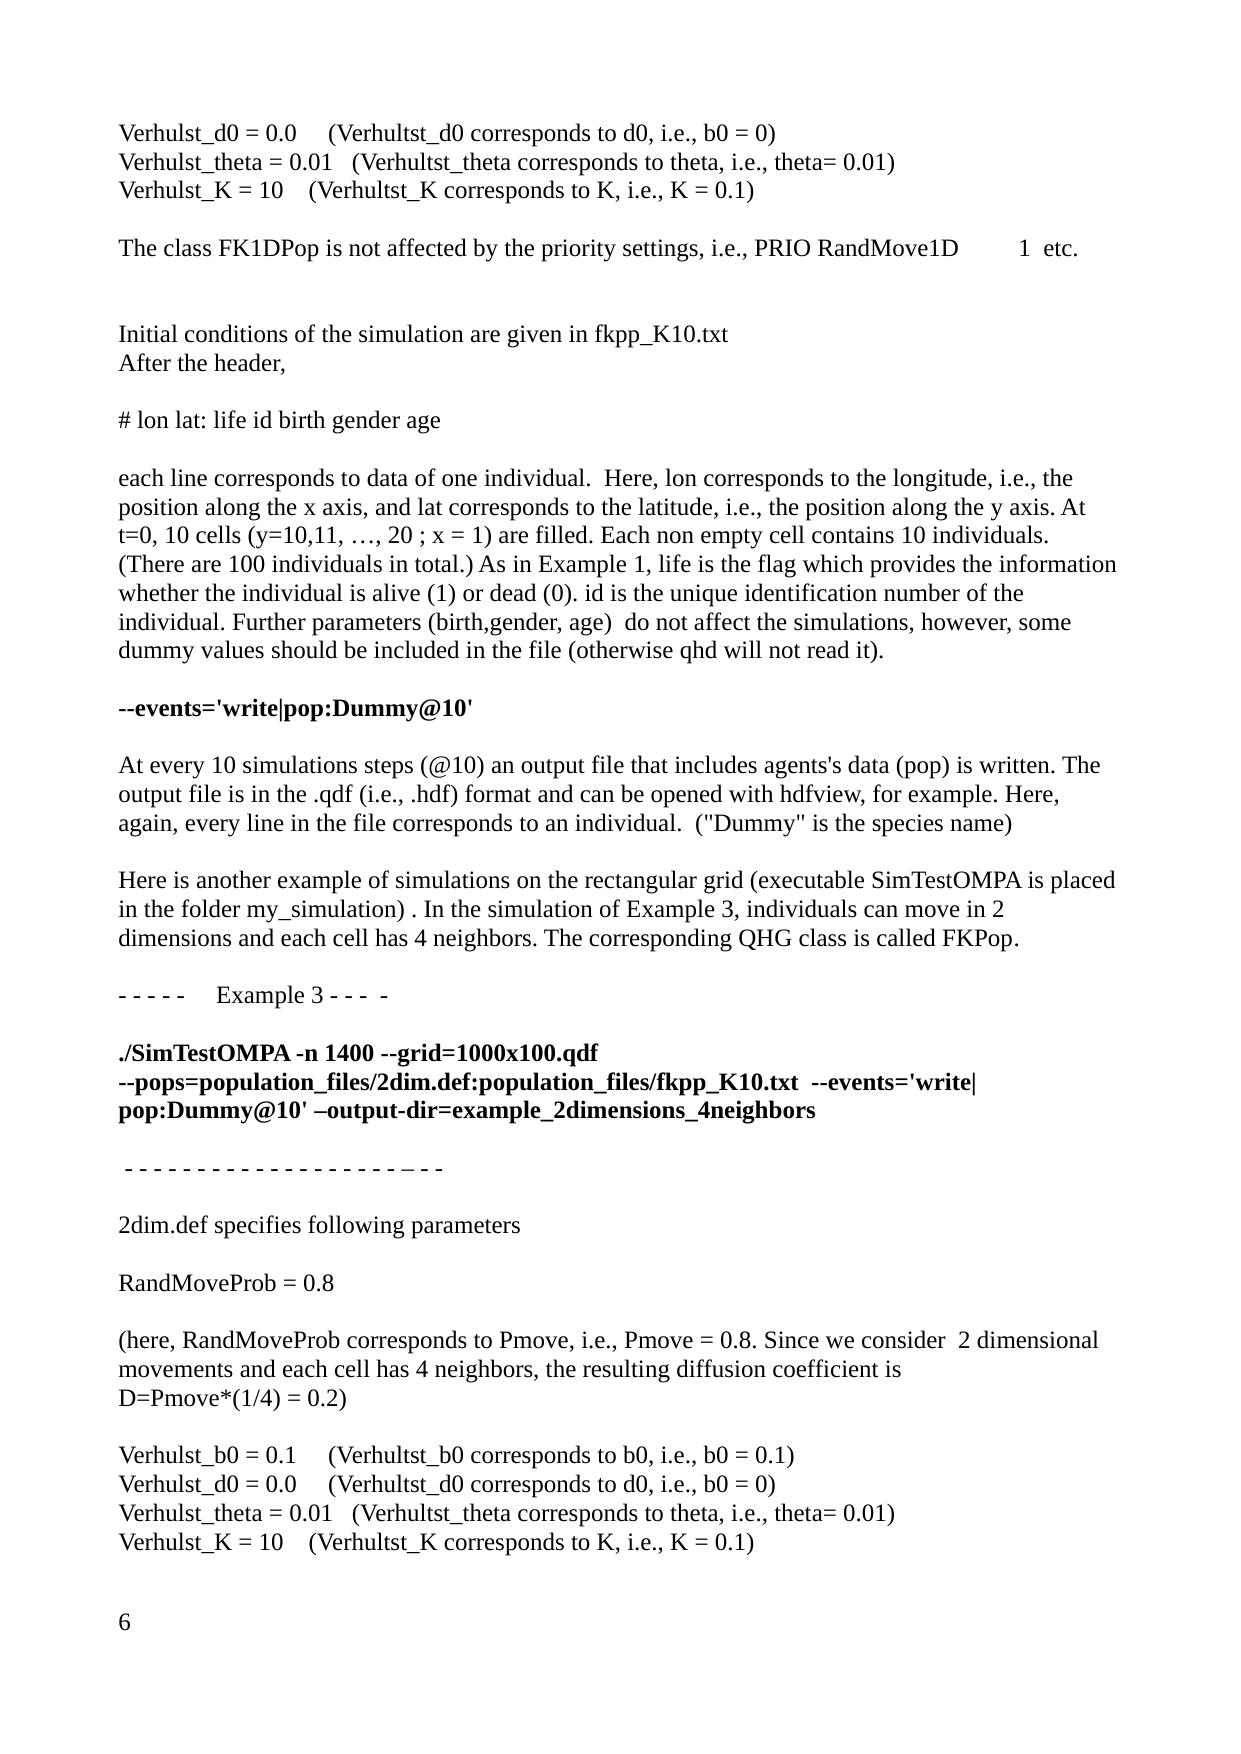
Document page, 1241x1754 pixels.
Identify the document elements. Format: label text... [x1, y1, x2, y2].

text Verhulst_b0 = 0.1 (Verhultst_b0 corresponds to b0, i.e., b0 = 0.1) [118, 1441, 1122, 1469]
text Verhulst_d0 = 0.0 (Verhultst_d0 corresponds to d0, i.e., b0 = 0) [118, 1469, 1122, 1498]
text Verhulst_K = 10 (Verhultst_K corresponds to K, i.e., K = 0.1) [118, 1527, 1122, 1556]
text 2dim.def specifies following parameters [118, 1211, 1122, 1239]
text After the header, [118, 348, 1122, 377]
text Initial conditions of the simulation are given in fkpp_K10.txt [118, 319, 1122, 348]
text # lon lat: life id birth gender age [118, 406, 1122, 434]
text Verhulst_K = 10 (Verhultst_K corresponds to K, i.e., K = 0.1) [118, 176, 1122, 204]
text - - - - - - - - - - - - - - - - - - - – - - [118, 1153, 1122, 1182]
text Verhulst_theta = 0.01 (Verhultst_theta corresponds to theta, i.e., theta= 0.01) [118, 1498, 1122, 1527]
text each line corresponds to data of one individual. Here, lon corresponds to the longitude, i.e., the position along the x axis, and lat corresponds to the latitude, i.e., the position along the y axis. At t=0, 10 cells (y=10,11, …, 20 ; x = 1) are filled. Each non empty cell contains 10 individuals. (There are 100 individuals in total.) As in Example 1, life is the flag which provides the information whether the individual is alive (1) or dead (0). id is the unique identification number of the individual. Further parameters (birth,gender, age) do not affect the simulations, however, some dummy values should be included in the file (otherwise qhd will not read it). [118, 463, 1122, 664]
text The class FK1DPop is not affected by the priority settings, i.e., PRIO RandMove1D 1 etc. [118, 233, 1122, 262]
text - - - - - Example 3 - - - - [118, 981, 1122, 1009]
text Verhulst_d0 = 0.0 (Verhultst_d0 corresponds to d0, i.e., b0 = 0) [118, 118, 1122, 147]
text At every 10 simulations steps (@10) an output file that includes agents's data (pop) is written. The output file is in the .qdf (i.e., .hdf) format and can be opened with hdfview, for example. Here, again, every line in the file corresponds to an individual. ("Dummy" is the species name) [118, 751, 1122, 837]
text ./SimTestOMPA -n 1400 --grid=1000x100.qdf --pops=population_files/2dim.def:population_files/fkpp_K10.txt --events='write|pop:Dummy@10' –output-dir=example_2dimensions_4neighbors [118, 1038, 1122, 1124]
text Verhulst_theta = 0.01 (Verhultst_theta corresponds to theta, i.e., theta= 0.01) [118, 147, 1122, 176]
text (here, RandMoveProb corresponds to Pmove, i.e., Pmove = 0.8. Since we consider 2 dimensional movements and each cell has 4 neighbors, the resulting diffusion coefficient is D=Pmove*(1/4) = 0.2) [118, 1326, 1122, 1412]
text RandMoveProb = 0.8 [118, 1268, 1122, 1297]
text Here is another example of simulations on the rectangular grid (executable SimTestOMPA is placed in the folder my_simulation) . In the simulation of Example 3, individuals can move in 2 dimensions and each cell has 4 neighbors. The corresponding QHG class is called FKPop. [118, 866, 1122, 952]
text --events='write|pop:Dummy@10' [118, 693, 1122, 722]
